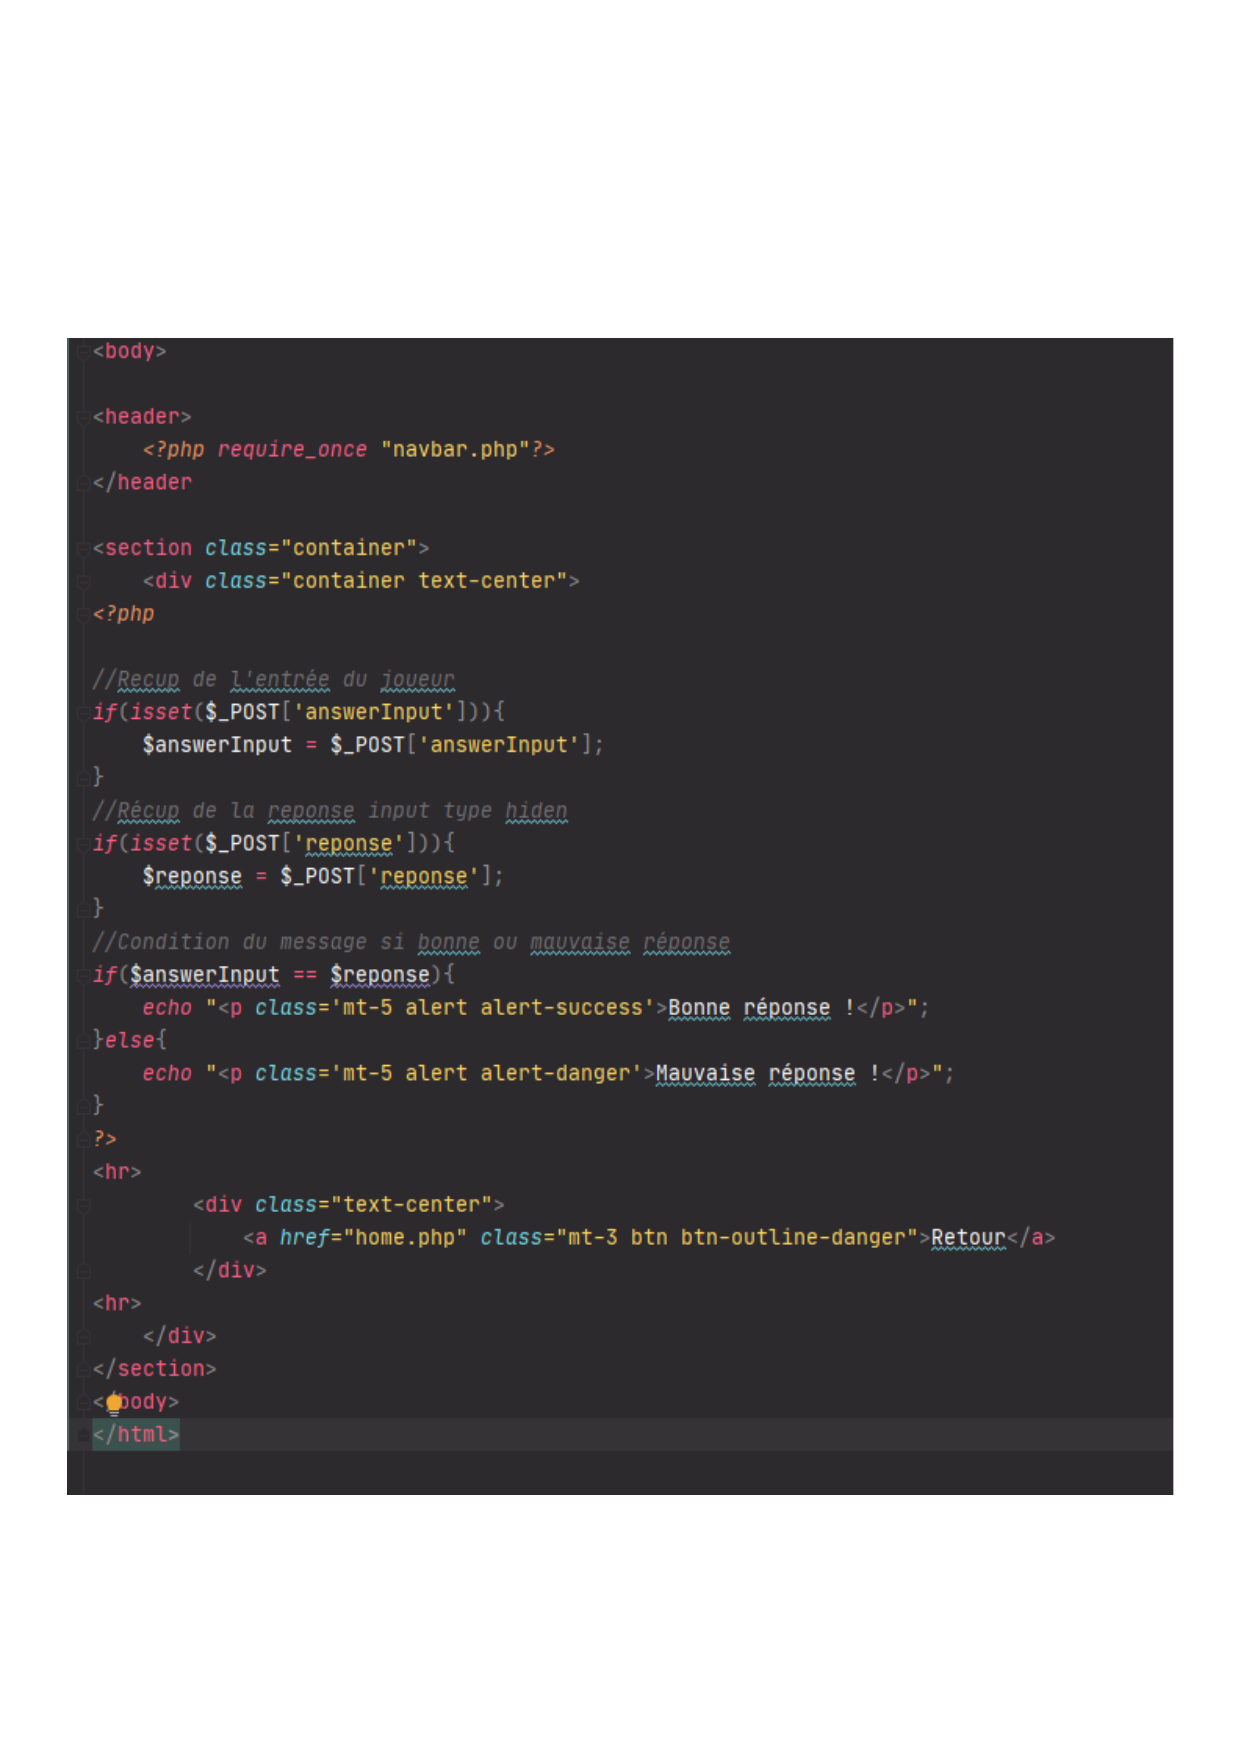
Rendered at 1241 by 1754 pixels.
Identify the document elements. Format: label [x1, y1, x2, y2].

picture [67, 338, 1174, 1495]
